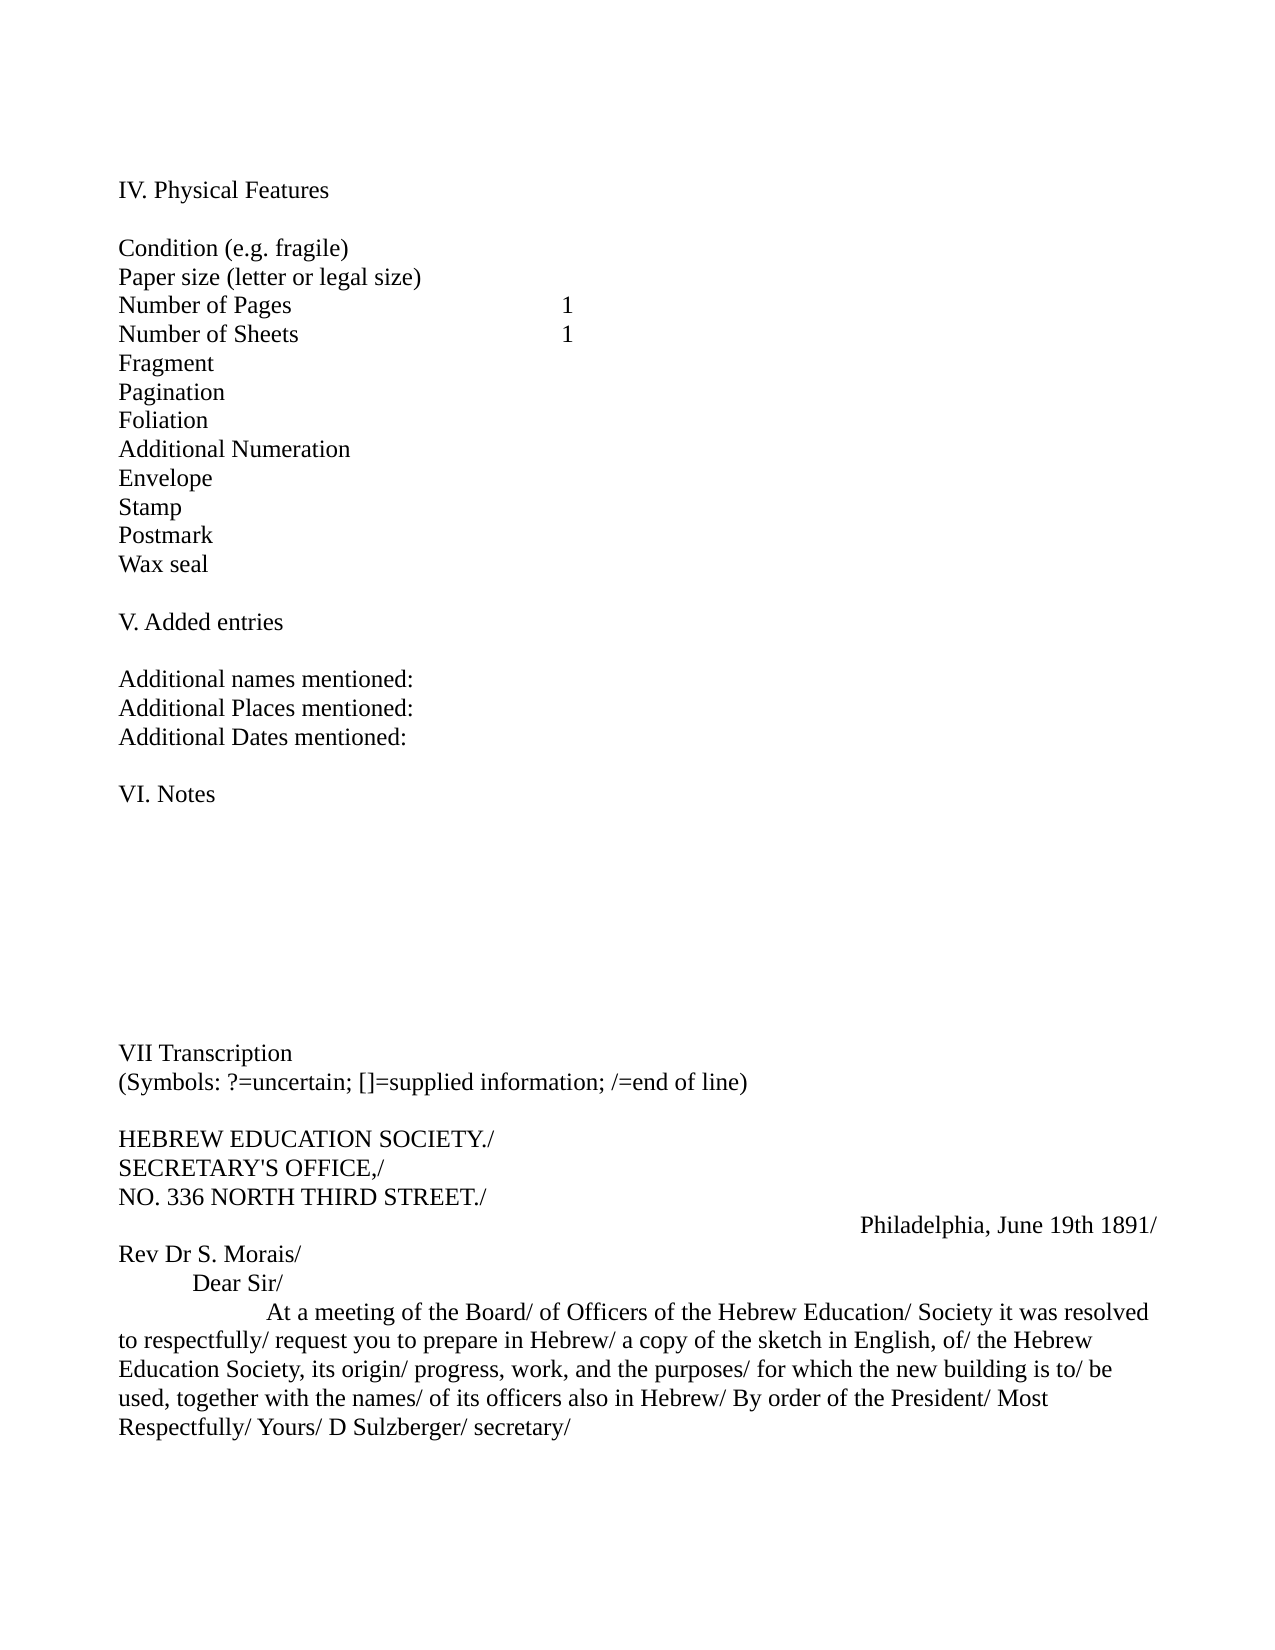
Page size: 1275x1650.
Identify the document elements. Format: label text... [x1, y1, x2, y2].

text VII Transcription [118, 1038, 1157, 1067]
text VI. Notes [118, 779, 1157, 808]
text Rev Dr S. Morais/ [118, 1239, 1157, 1268]
text NO. 336 NORTH THIRD STREET./ [118, 1182, 1157, 1211]
text Stamp [118, 492, 1157, 521]
text Postma rk [118, 521, 1157, 549]
text Philadelphia, June 19th 1891/ [118, 1211, 1157, 1239]
text Condition (e.g. fragile) [118, 233, 1157, 262]
text SECRETARY'S OFFICE,/ [118, 1153, 1157, 1182]
text Additional Dates mentioned: [118, 722, 1157, 751]
text Paper size (letter or legal size) [118, 262, 1157, 291]
text IV. Physical Features [118, 176, 1157, 204]
text (Symbols: ?=uncertain; []=supplied information; /=end of line) [118, 1067, 1157, 1096]
text Dear Sir/ [118, 1268, 1157, 1297]
text Additional Places mentioned: [118, 693, 1157, 722]
text Envelope [118, 463, 1157, 492]
text Wax seal [118, 549, 1157, 578]
text HEBREW EDUCATION SOCIETY./ [118, 1124, 1157, 1153]
text At a meeting of the Board/ of Officers of the Hebrew Education/ Society it was resolved to respectfully/ request you to prepare in Hebrew/ a copy of the sketch in English, of/ the Hebrew Education Society, its origin/ progress, work, and the purposes/ for which the new building is to/ be used, together with the names/ of its officers also in Hebrew/ By order of the President/ Most Respectfully/ Yours/ D Sulzberger/ secretary/ [118, 1297, 1157, 1441]
text Additional Numeration [118, 434, 1157, 463]
text Pagination [118, 377, 1157, 406]
text Number of Pages 1 [118, 291, 1157, 319]
text Number of Sheets 1 [118, 319, 1157, 348]
text Fragment [118, 348, 1157, 377]
text Additional names mentioned: [118, 664, 1157, 693]
text Foliation [118, 406, 1157, 434]
text V. Added entries [118, 607, 1157, 636]
